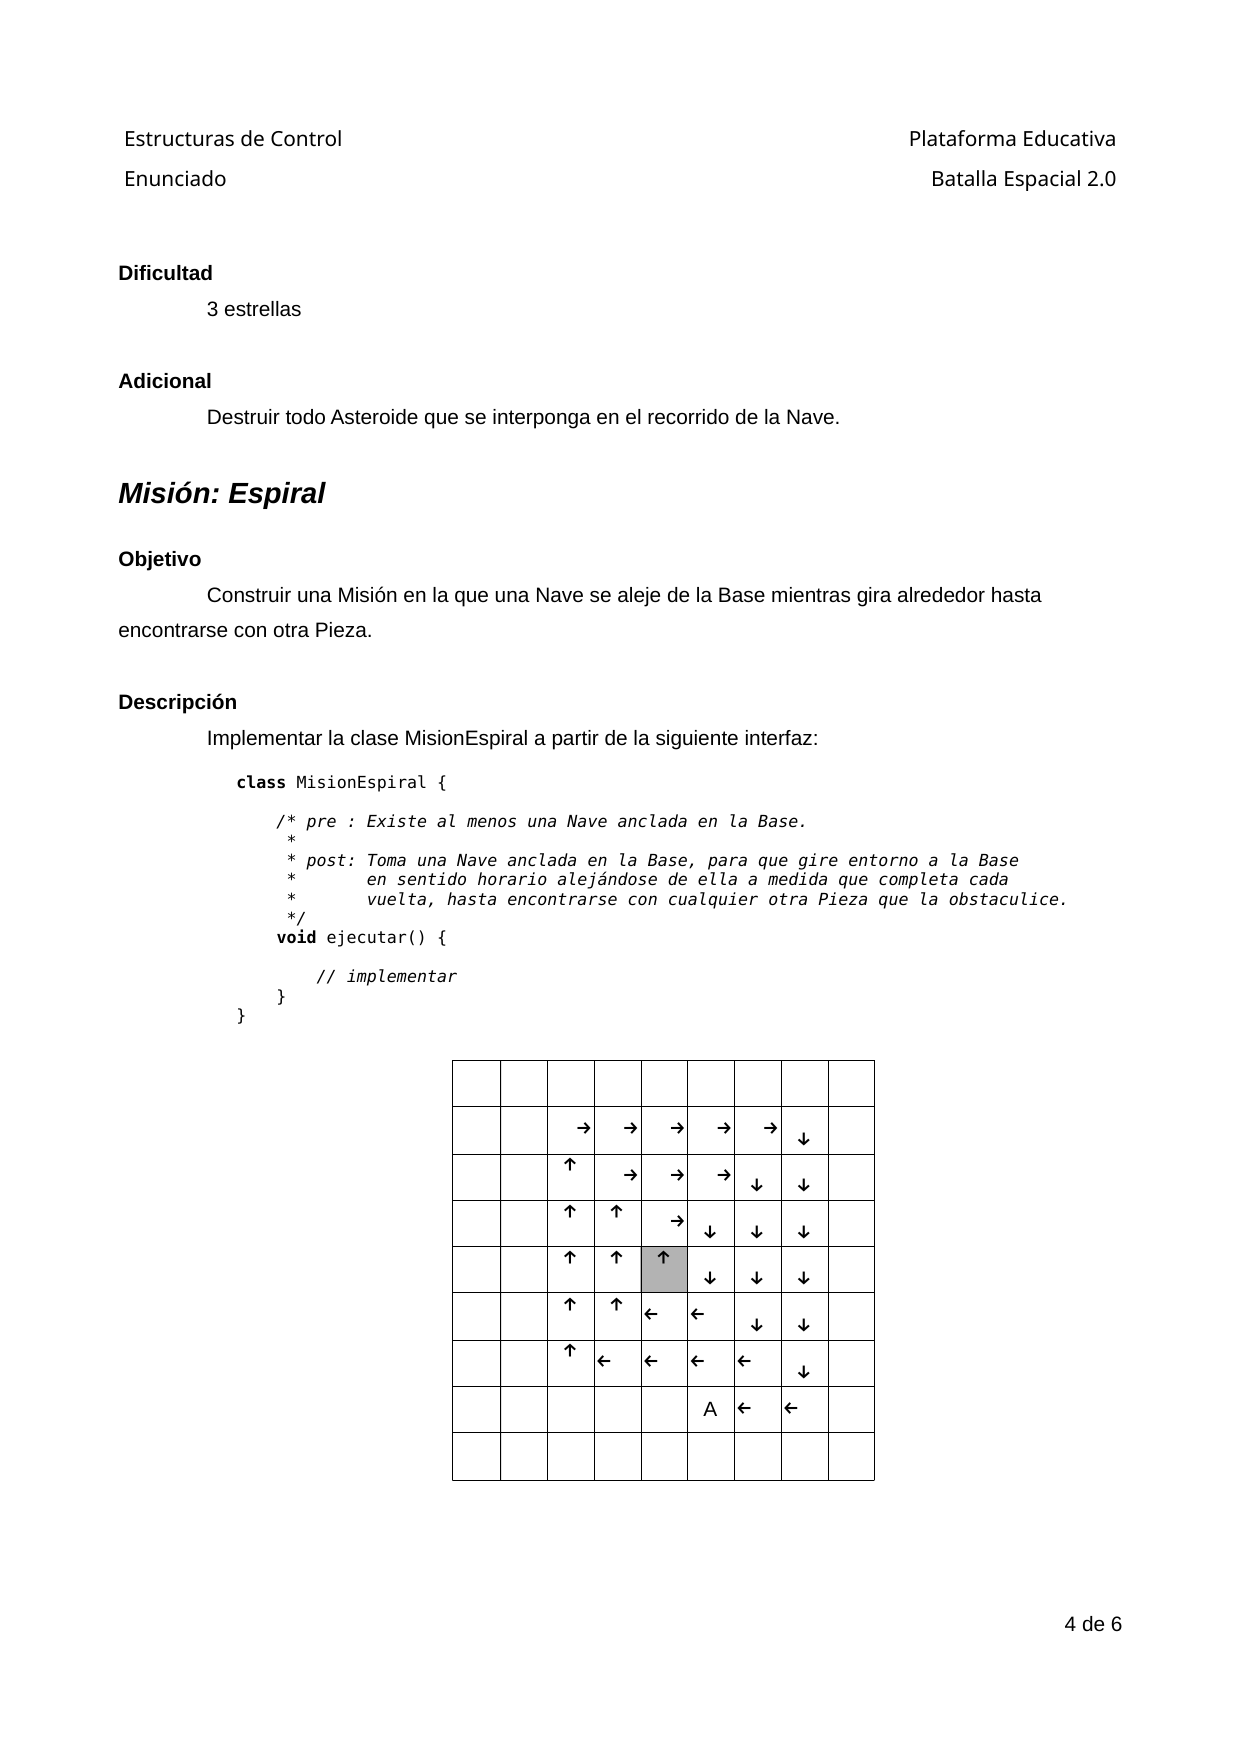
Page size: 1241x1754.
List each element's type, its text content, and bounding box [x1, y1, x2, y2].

text Destruir todo Asteroide que se interponga en el recorrido de la Nave. [118, 405, 1122, 428]
subtitle Descripción [118, 690, 1122, 714]
subtitle Dificultad [118, 261, 1122, 285]
text Implementar la clase MisionEspiral a partir de la siguiente interfaz: [118, 726, 1122, 749]
subtitle Adicional [118, 369, 1122, 393]
text /* pre : Existe al menos una Nave anclada en la Base. * [236, 812, 1122, 851]
text Construir una Misión en la que una Nave se aleje de la Base mientras gira alrededor hasta encontrarse con otra Pieza. [118, 583, 1122, 641]
text * post: Toma una Nave anclada en la Base, para que gire entorno a la Base * en sentido horario alejándose de ella a medida que completa cada * vuelta, hasta encontrarse con cualquier otra Pieza que la obstaculice. [236, 851, 1122, 909]
text } [236, 987, 1122, 1006]
text 3 estrellas [118, 297, 1122, 320]
text } [236, 1006, 1122, 1025]
text // implementar [236, 967, 1122, 987]
text */ [236, 909, 1122, 928]
text class MisionEspiral { [236, 773, 1122, 793]
subtitle Misión: Espiral [118, 477, 1122, 510]
text void ejecutar() { [236, 928, 1122, 948]
subtitle Objetivo [118, 548, 1122, 571]
